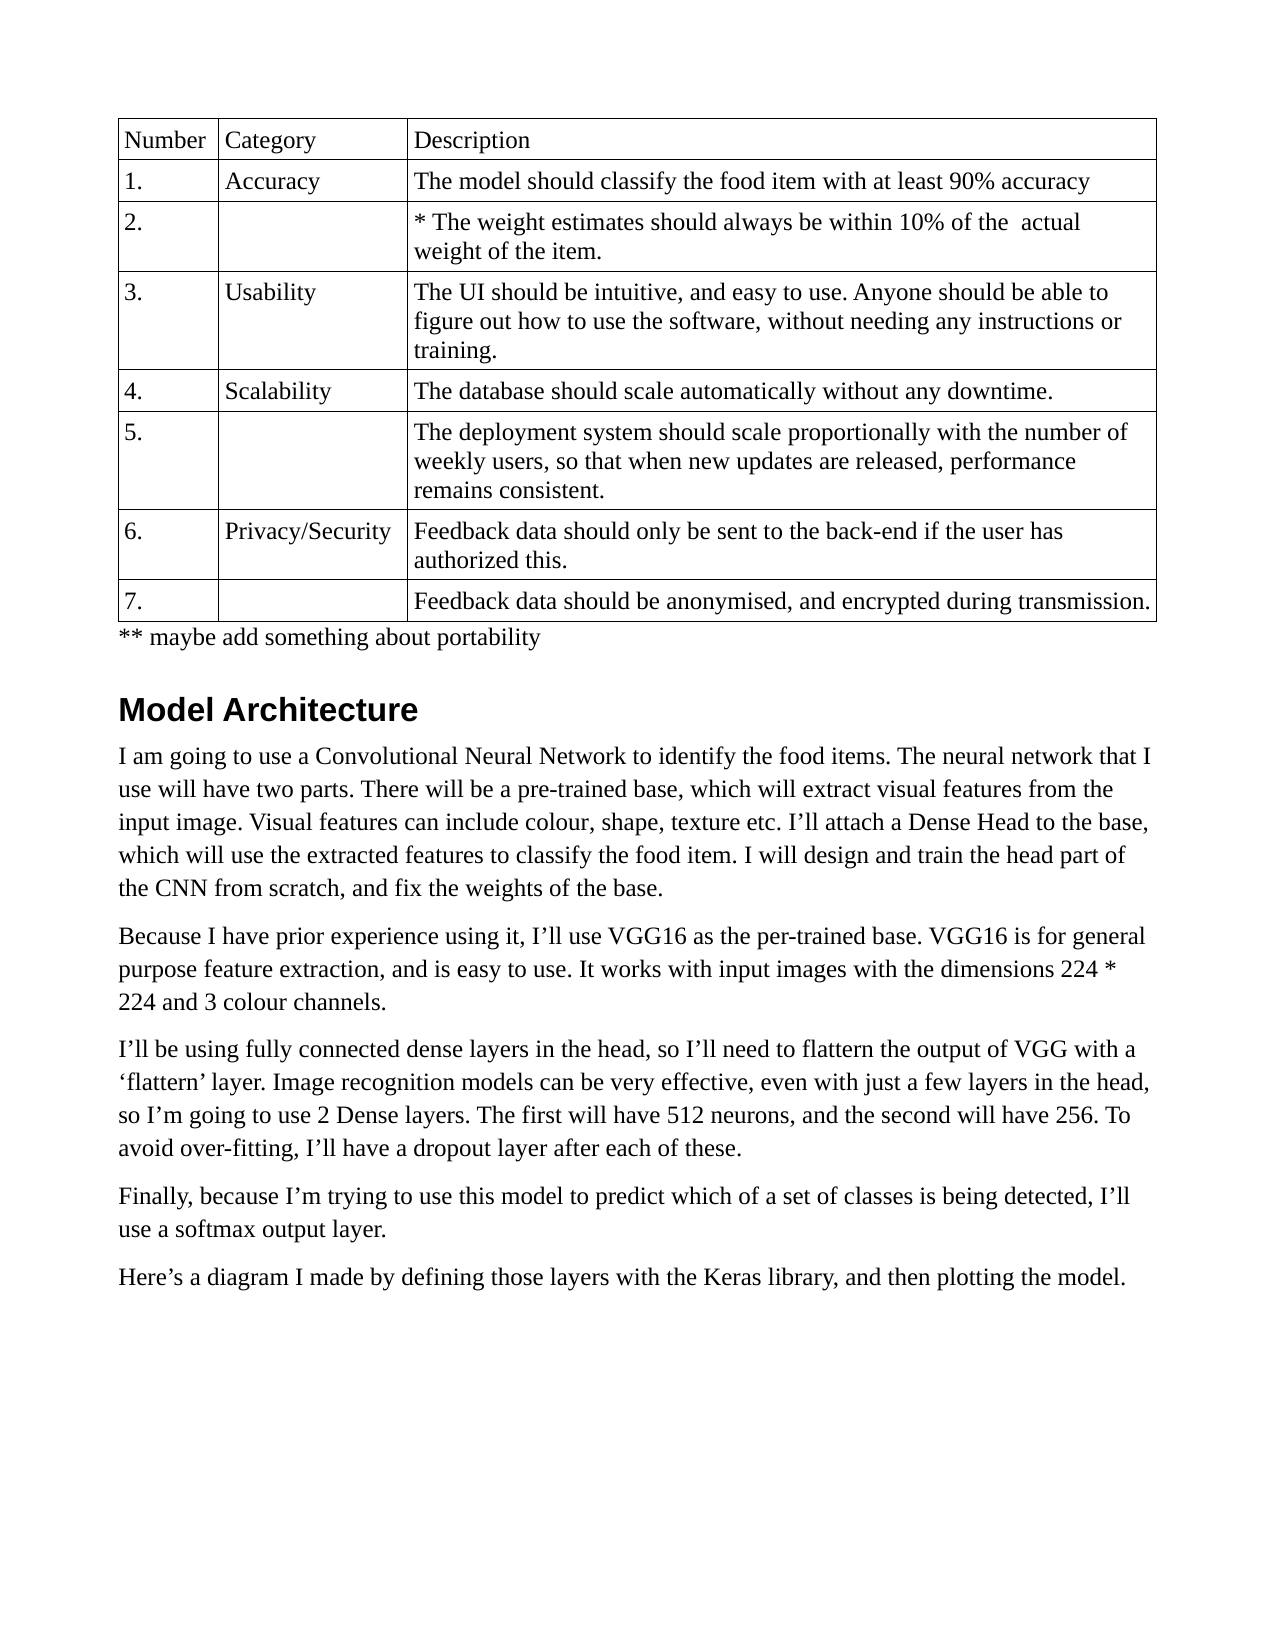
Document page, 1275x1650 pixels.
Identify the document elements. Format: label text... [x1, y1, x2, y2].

text Here’s a diagram I made by defining those layers with the Keras library, and then plotting the model. [118, 1262, 1157, 1290]
table_cell Scalability [219, 370, 407, 411]
table_cell 6. [119, 510, 218, 579]
table_cell [219, 580, 407, 621]
table_cell The deployment system should scale proportionally with the number of weekly users, so that when new updates are released, performance remains consistent. [408, 412, 1156, 509]
table_cell Privacy/Security [219, 510, 407, 579]
table_cell Feedback data should be anonymised, and encrypted during transmission. [408, 580, 1156, 621]
table_cell 7. [119, 580, 218, 621]
text I am going to use a Convolutional Neural Network to identify the food items. The neural network that I use will have two parts. There will be a pre-trained base, which will extract visual features from the input image. Visual features can include colour, shape, texture etc. I’ll attach a Dense Head to the base, which will use the extracted features to classify the food item. I will design and train the head part of the CNN from scratch, and fix the weights of the base. [118, 741, 1157, 902]
table_cell [219, 412, 407, 509]
table_cell 3. [119, 272, 218, 369]
table_cell 5. [119, 412, 218, 509]
table_cell The model should classify the food item with at least 90% accuracy [408, 160, 1156, 201]
table_cell Usability [219, 272, 407, 369]
table_header Number [119, 119, 218, 159]
table_cell Accuracy [219, 160, 407, 201]
table_cell 4. [119, 370, 218, 411]
table_header Description [408, 119, 1156, 159]
text ** maybe add something about portability [118, 622, 1157, 650]
table_cell 1. [119, 160, 218, 201]
table_header Category [219, 119, 407, 159]
text Finally, because I’m trying to use this model to predict which of a set of classes is being detected, I’ll use a softmax output layer. [118, 1181, 1157, 1243]
table_cell * The weight estimates should always be within 10% of the actual weight of the item. [408, 202, 1156, 271]
table_cell 2. [119, 202, 218, 271]
table_cell Feedback data should only be sent to the back-end if the user has authorized this. [408, 510, 1156, 579]
table_cell [219, 202, 407, 271]
subtitle Model Architecture [118, 690, 1157, 728]
table_cell The UI should be intuitive, and easy to use. Anyone should be able to figure out how to use the software, without needing any instructions or training. [408, 272, 1156, 369]
text Because I have prior experience using it, I’ll use VGG16 as the per-trained base. VGG16 is for general purpose feature extraction, and is easy to use. It works with input images with the dimensions 224 * 224 and 3 colour channels. [118, 921, 1157, 1016]
table_cell The database should scale automatically without any downtime. [408, 370, 1156, 411]
text I’ll be using fully connected dense layers in the head, so I’ll need to flattern the output of VGG with a ‘flattern’ layer. Image recognition models can be very effective, even with just a few layers in the head, so I’m going to use 2 Dense layers. The first will have 512 neurons, and the second will have 256. To avoid over-fitting, I’ll have a dropout layer after each of these. [118, 1034, 1157, 1162]
